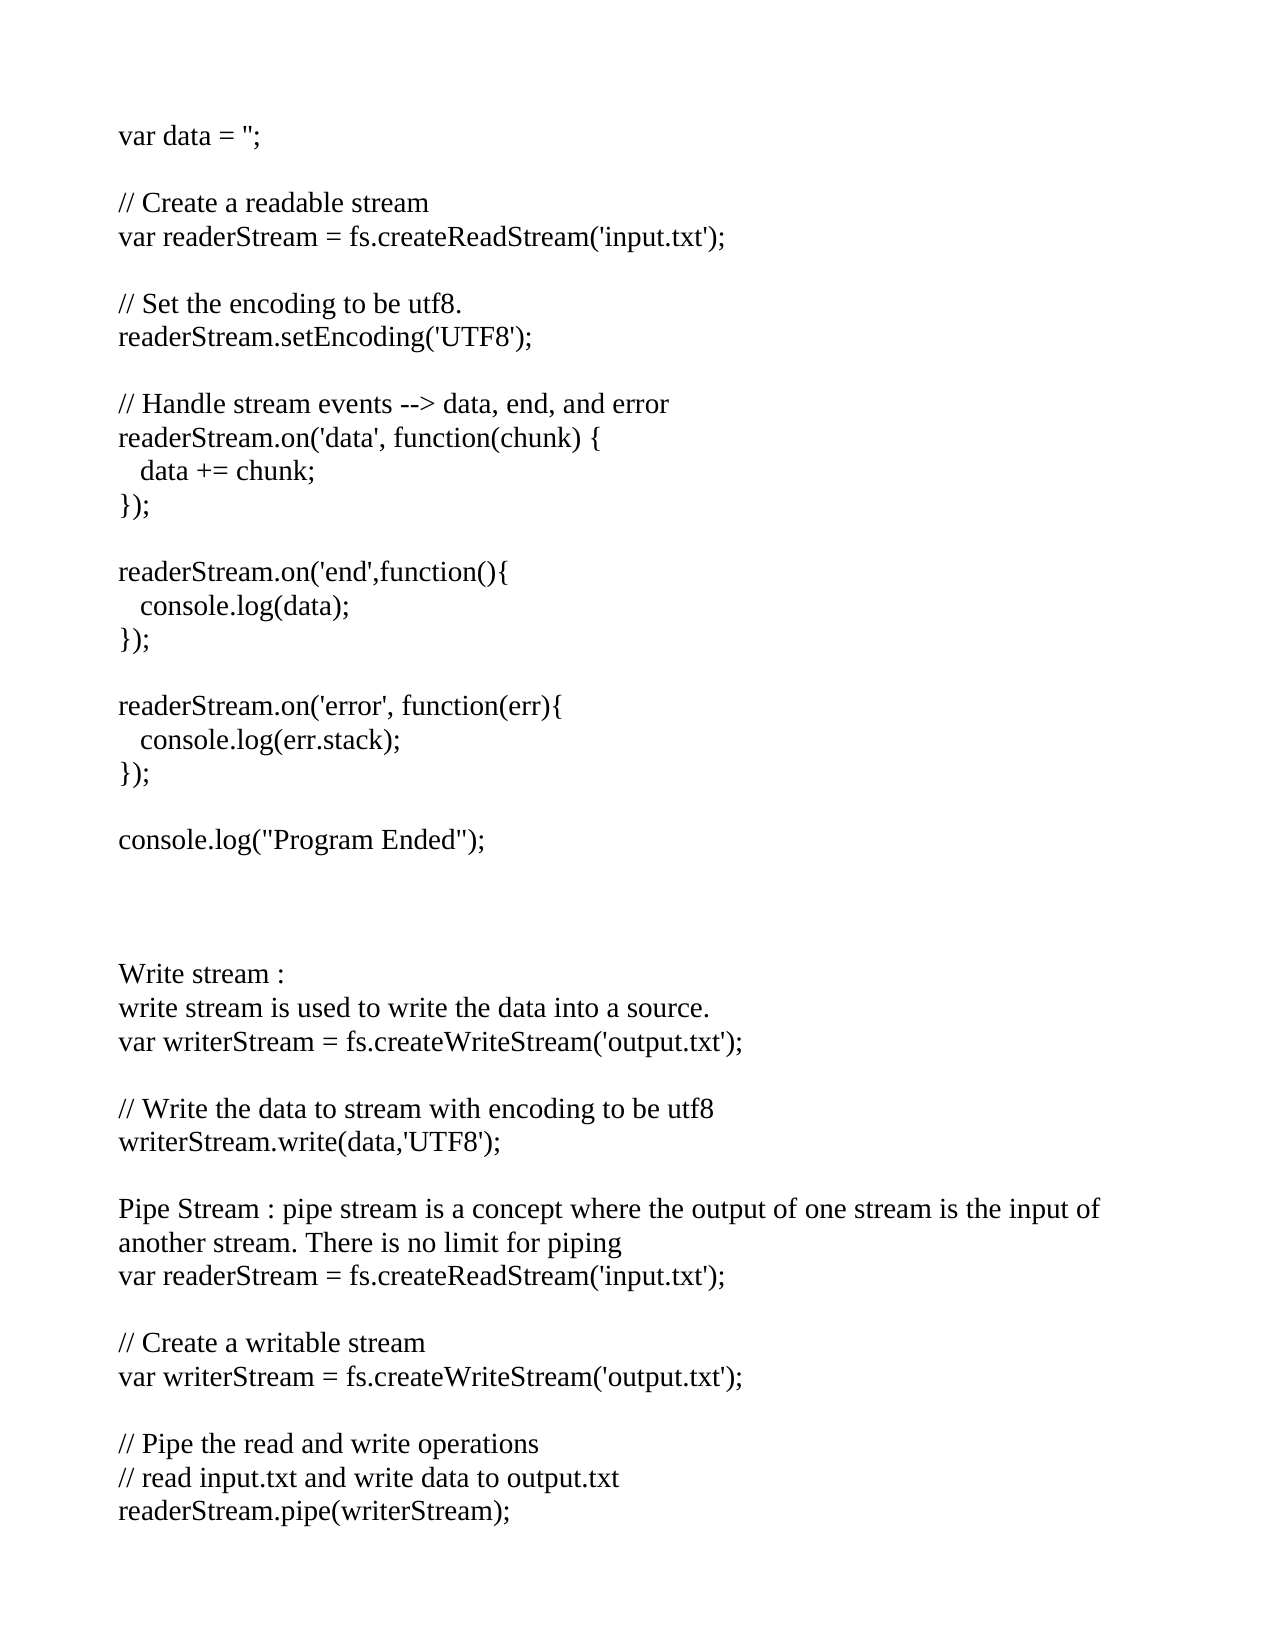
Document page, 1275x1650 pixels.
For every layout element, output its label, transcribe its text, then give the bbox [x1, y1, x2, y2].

text write stream is used to write the data into a source. [118, 990, 1157, 1024]
text // Pipe the read and write operations [118, 1426, 1157, 1460]
text }); [118, 487, 1157, 521]
text // Set the encoding to be utf8. [118, 286, 1157, 319]
text var writerStream = fs.createWriteStream('output.txt'); [118, 1024, 1157, 1057]
text var writerStream = fs.createWriteStream('output.txt'); [118, 1359, 1157, 1393]
text readerStream.on('error', function(err){ [118, 688, 1157, 722]
text // Create a writable stream [118, 1326, 1157, 1359]
text var readerStream = fs.createReadStream('input.txt'); [118, 219, 1157, 252]
text readerStream.setEncoding('UTF8'); [118, 319, 1157, 353]
text // Write the data to stream with encoding to be utf8 [118, 1091, 1157, 1124]
text var readerStream = fs.createReadStream('input.txt'); [118, 1258, 1157, 1292]
text // read input.txt and write data to output.txt [118, 1460, 1157, 1493]
text readerStream.pipe(writerStream); [118, 1493, 1157, 1527]
text // Handle stream events --> data, end, and error [118, 386, 1157, 420]
text readerStream.on('end',function(){ [118, 554, 1157, 588]
text writerStream.write(data,'UTF8'); [118, 1124, 1157, 1158]
text }); [118, 755, 1157, 789]
text data += chunk; [118, 453, 1157, 487]
text // Create a readable stream [118, 185, 1157, 219]
text console.log(err.stack); [118, 722, 1157, 755]
text readerStream.on('data', function(chunk) { [118, 420, 1157, 453]
text var data = ''; [118, 118, 1157, 152]
text Pipe Stream : pipe stream is a concept where the output of one stream is the input of another stream. There is no limit for piping [118, 1191, 1157, 1258]
text Write stream : [118, 957, 1157, 990]
text console.log("Program Ended"); [118, 822, 1157, 856]
text }); [118, 621, 1157, 655]
text console.log(data); [118, 588, 1157, 621]
